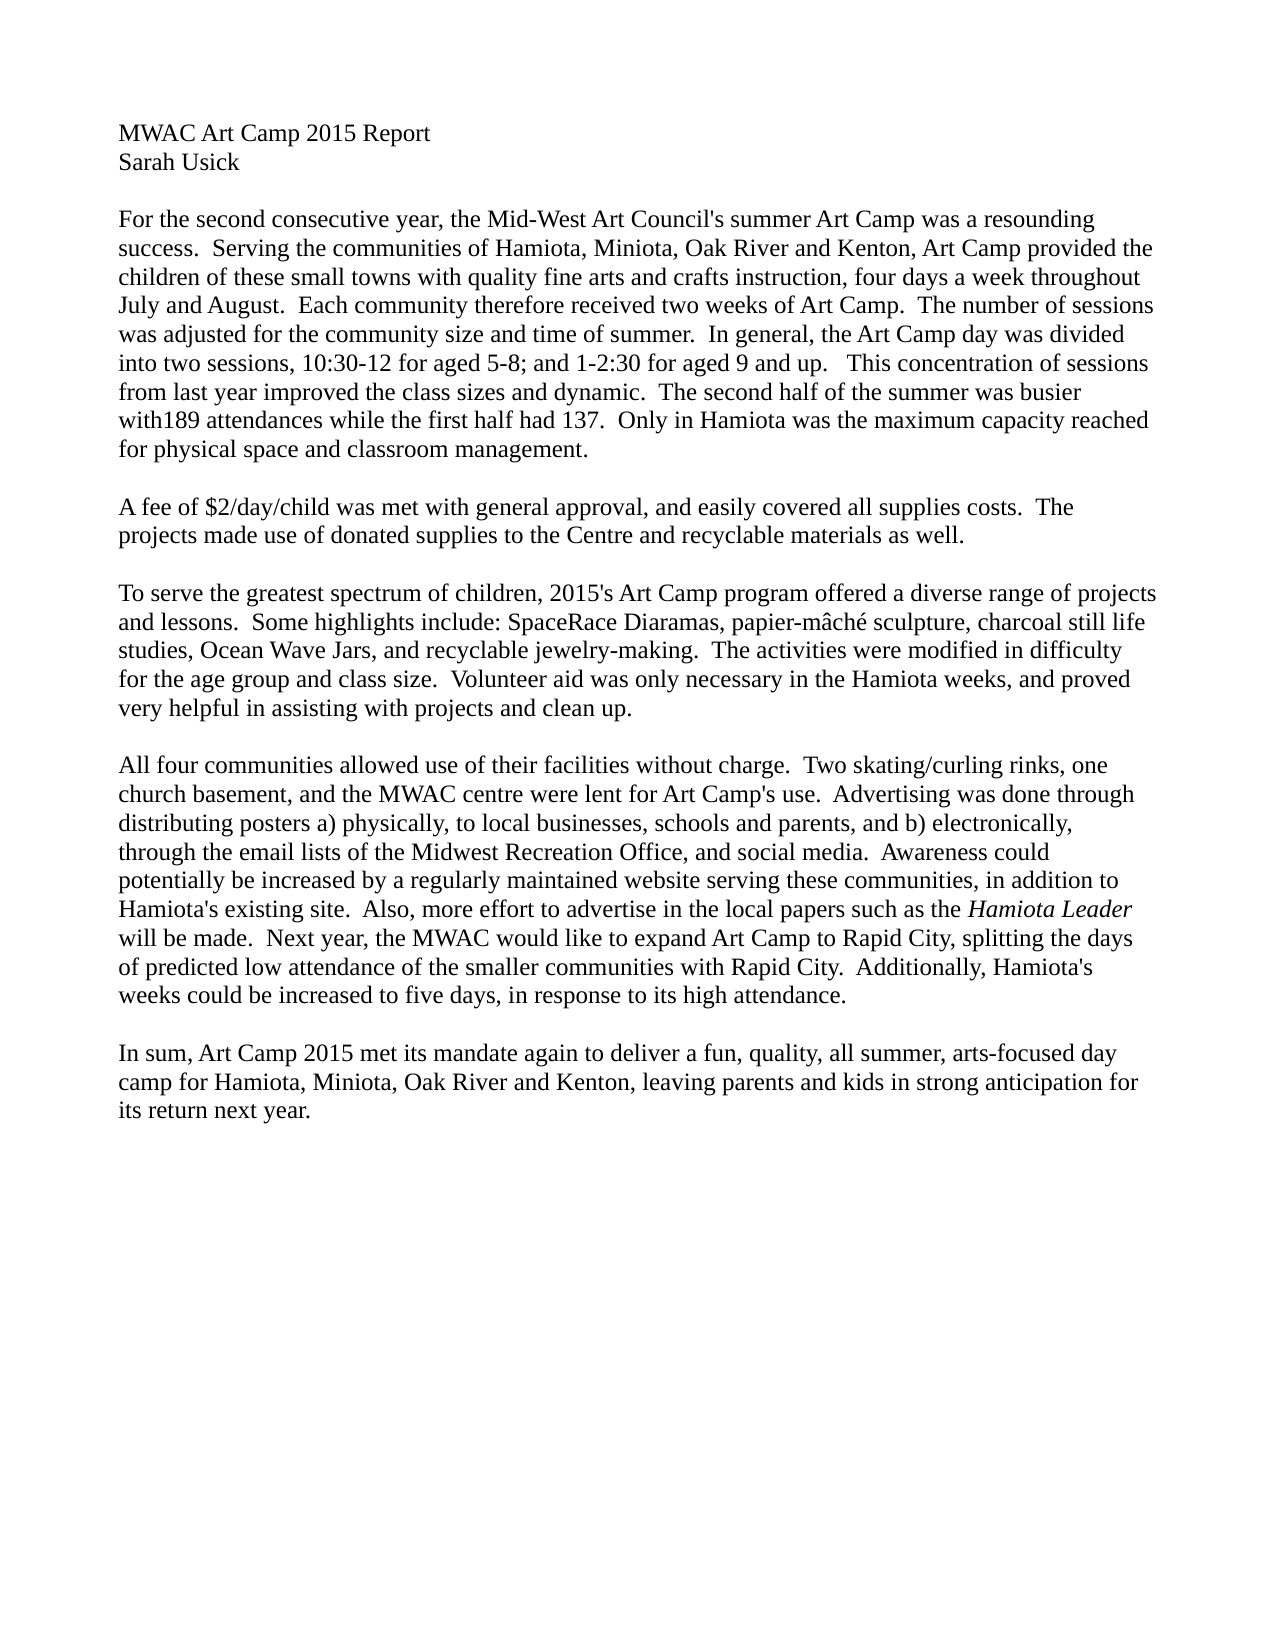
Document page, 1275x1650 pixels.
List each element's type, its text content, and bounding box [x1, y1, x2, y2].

text To serve the greatest spectrum of children, 2015's Art Camp program offered a diverse range of projects and lessons. Some highlights include: SpaceRace Diaramas, papier-mâché sculpture, charcoal still life studies, Ocean Wave Jars, and recyclable jewelry-making. The activities were modified in difficulty for the age group and class size. Volunteer aid was only necessary in the Hamiota weeks, and proved very helpful in assisting with projects and clean up. [118, 578, 1157, 722]
text Sarah Usick [118, 147, 1157, 176]
text In sum, Art Camp 2015 met its mandate again to deliver a fun, quality, all summer, arts-focused day camp for Hamiota, Miniota, Oak River and Kenton, leaving parents and kids in strong anticipation for its return next year. [118, 1038, 1157, 1124]
text A fee of $2/day/child was met with general approval, and easily covered all supplies costs. The projects made use of donated supplies to the Centre and recyclable materials as well. [118, 492, 1157, 549]
text All four communities allowed use of their facilities without charge. Two skating/curling rinks, one church basement, and the MWAC centre were lent for Art Camp's use. Advertising was done through distributing posters a) physically, to local businesses, schools and parents, and b) electronically, through the email lists of the Midwest Recreation Office, and social media. Awareness could potentially be increased by a regularly maintained website serving these communities, in addition to Hamiota's existing site. Also, more effort to advertise in the local papers such as the Hamiota Leader will be made. Next year, the MWAC would like to expand Art Camp to Rapid City, splitting the days of predicted low attendance of the smaller communities with Rapid City. Additionally, Hamiota's weeks could be increased to five days, in response to its high attendance. [118, 751, 1157, 1009]
text MWAC Art Camp 2015 Report [118, 118, 1157, 147]
text For the second consecutive year, the Mid-West Art Council's summer Art Camp was a resounding success. Serving the communities of Hamiota, Miniota, Oak River and Kenton, Art Camp provided the children of these small towns with quality fine arts and crafts instruction, four days a week throughout July and August. Each community therefore received two weeks of Art Camp. The number of sessions was adjusted for the community size and time of summer. In general, the Art Camp day was divided into two sessions, 10:30-12 for aged 5-8; and 1-2:30 for aged 9 and up. This concentration of sessions from last year improved the class sizes and dynamic. The second half of the summer was busier with189 attendances while the first half had 137. Only in Hamiota was the maximum capacity reached for physical space and classroom management. [118, 204, 1157, 463]
